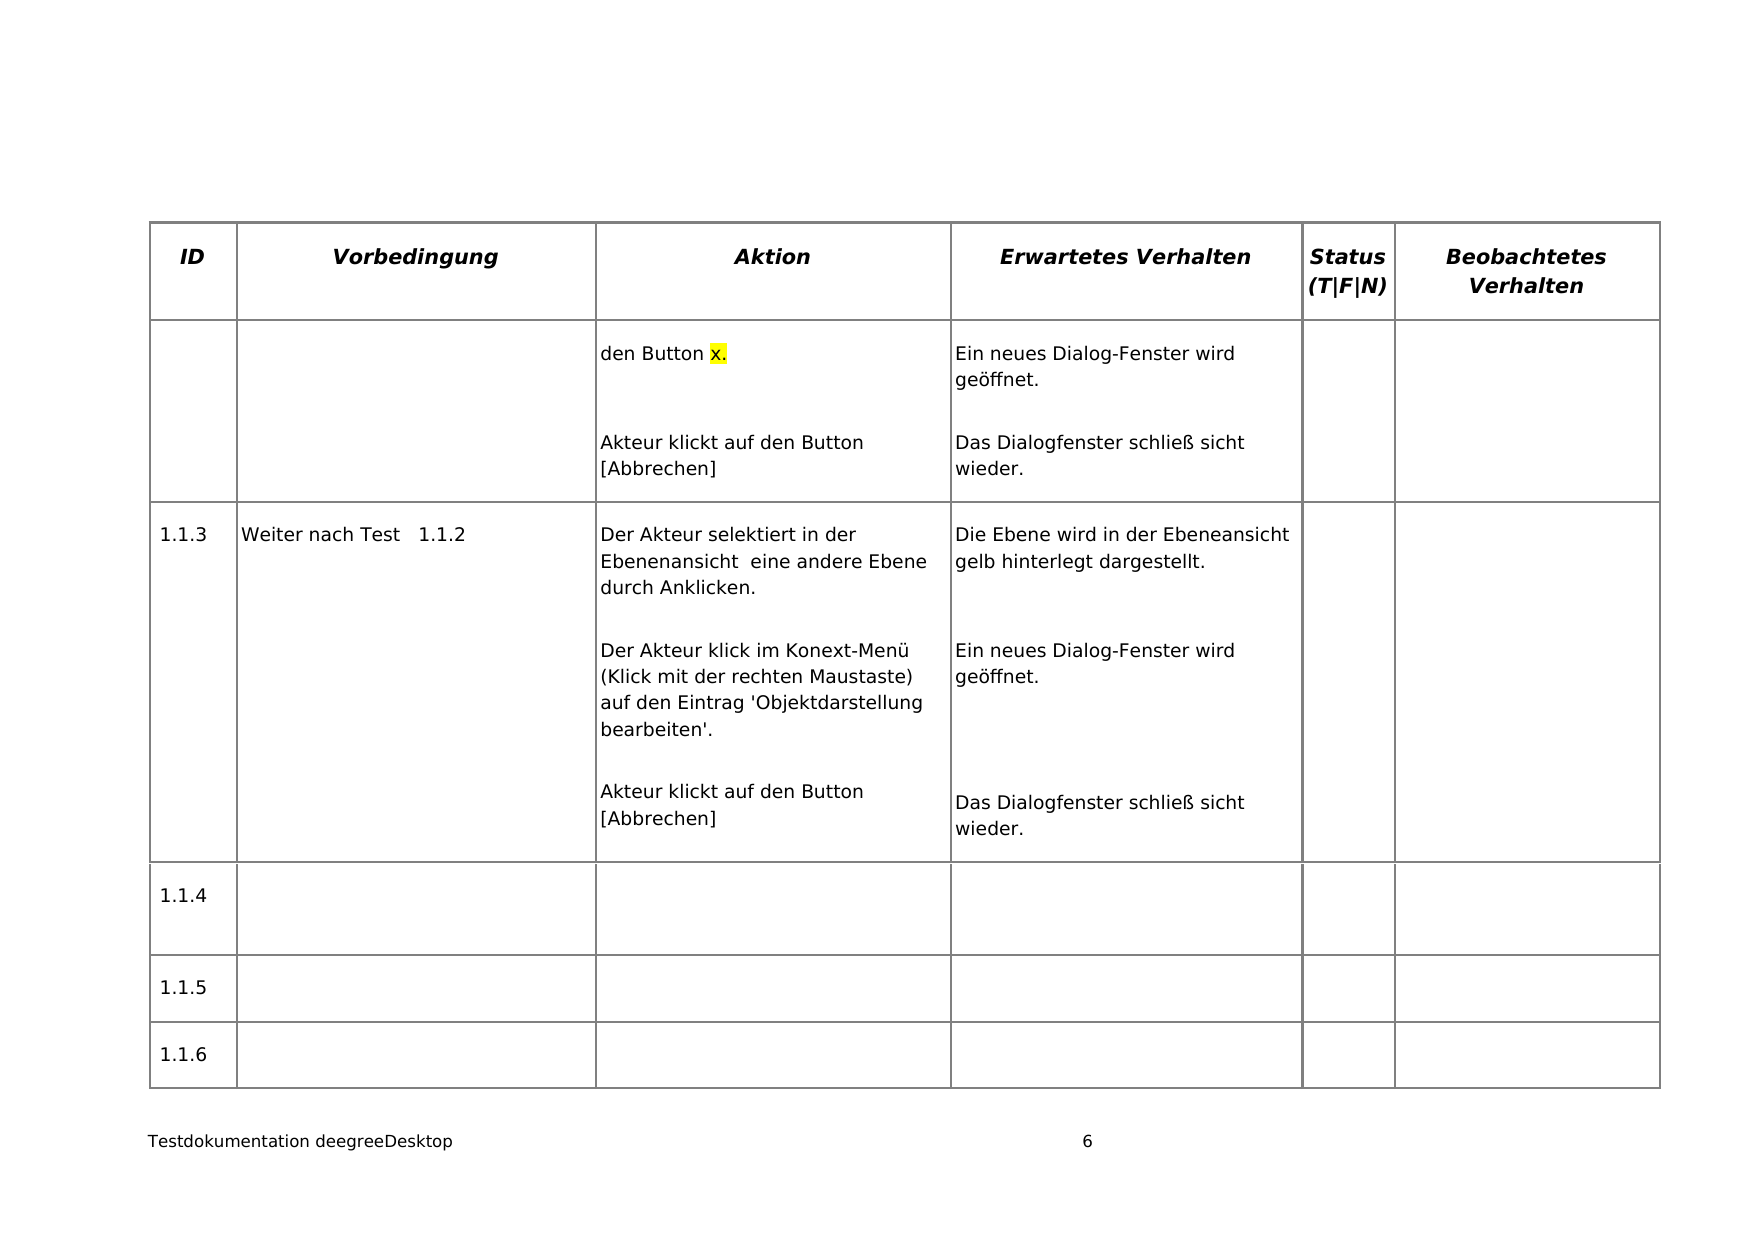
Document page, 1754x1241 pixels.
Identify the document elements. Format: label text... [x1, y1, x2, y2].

table_cell [597, 956, 950, 1021]
table_cell [952, 864, 1301, 954]
table_header Beobachtetes Verhalten [1396, 224, 1659, 319]
table_cell [1304, 321, 1394, 501]
table_cell [151, 503, 236, 861]
table_cell [597, 1023, 950, 1087]
table_cell Die Ebene wird in der Ebeneansicht gelb hinterlegt dargestellt. Ein neues Dialog-Fenster wird geöffnet. Das Dialogfenster schließ sicht wieder. [952, 503, 1301, 861]
table_cell [151, 1023, 236, 1087]
table_cell [952, 1023, 1301, 1087]
table_cell [1304, 956, 1394, 1021]
table_cell Der Akteur selektiert in der Ebenenansicht eine andere Ebene durch Anklicken. Der Akteur klick im Konext-Menü (Klick mit der rechten Maustaste) auf den Eintrag 'Objektdarstellung bearbeiten'. Akteur klickt auf den Button [Abbrechen] [597, 503, 950, 861]
table_cell [1304, 503, 1394, 861]
table_header Vorbedingung [238, 224, 595, 319]
table_header Erwartetes Verhalten [952, 224, 1301, 319]
table_cell [238, 956, 595, 1021]
table_cell [597, 864, 950, 954]
table_cell den Button x. Akteur klickt auf den Button [Abbrechen] [597, 321, 950, 501]
table_cell [151, 864, 236, 954]
table_cell [151, 956, 236, 1021]
table_cell Weiter nach Test 1.1.2 [238, 503, 595, 861]
table_cell [952, 956, 1301, 1021]
table_header Aktion [597, 224, 950, 319]
table_cell [1396, 321, 1659, 501]
table_cell [1396, 1023, 1659, 1087]
table_cell [238, 1023, 595, 1087]
table_cell [151, 321, 236, 501]
table_cell [1396, 956, 1659, 1021]
table_cell [238, 321, 595, 501]
table_cell [1396, 864, 1659, 954]
table_cell [1304, 864, 1394, 954]
table_header Status (T|F|N) [1304, 224, 1394, 319]
table_cell [1304, 1023, 1394, 1087]
table_cell Ein neues Dialog-Fenster wird geöffnet. Das Dialogfenster schließ sicht wieder. [952, 321, 1301, 501]
table_cell [238, 864, 595, 954]
table_cell [1396, 503, 1659, 861]
table_header ID [151, 224, 236, 319]
